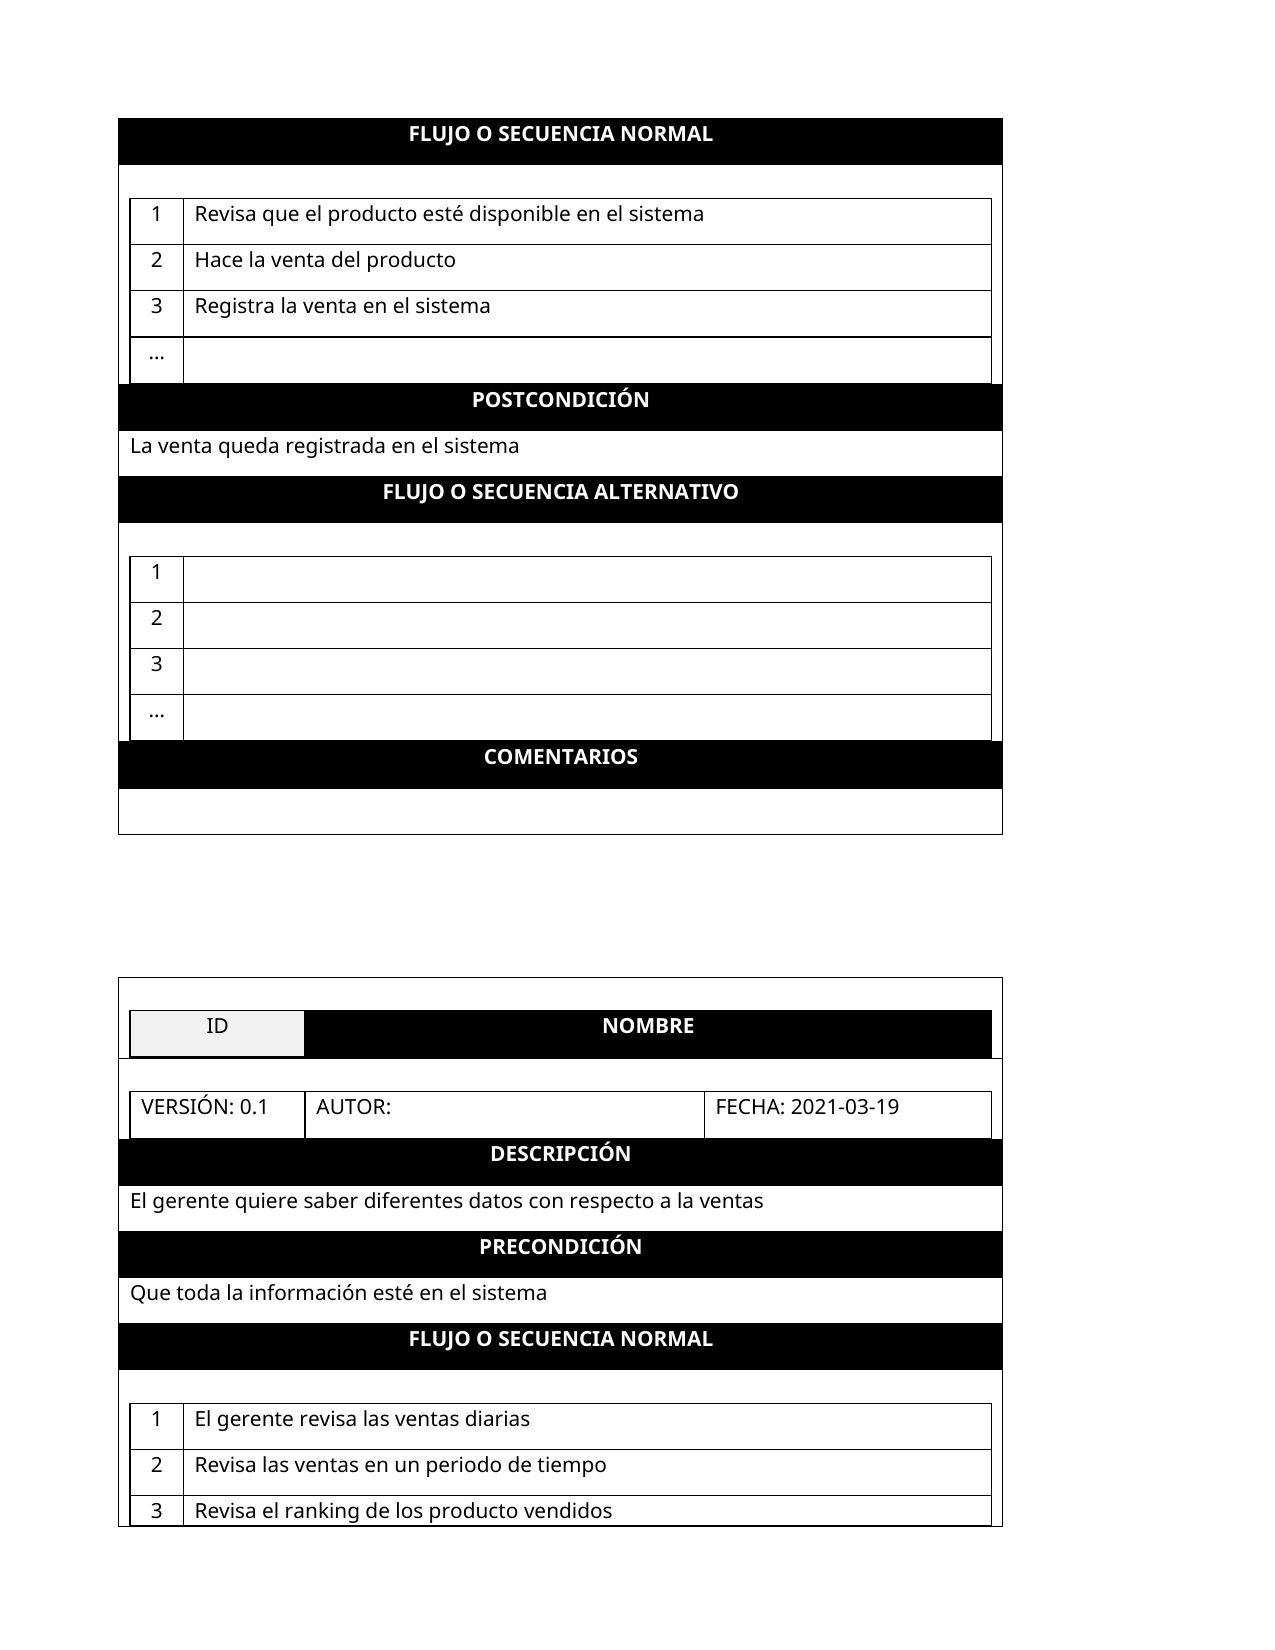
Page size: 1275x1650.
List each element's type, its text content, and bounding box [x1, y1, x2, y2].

table_cell [119, 789, 1002, 834]
table_cell 3 [131, 649, 183, 694]
table_header AUTOR: [306, 1092, 704, 1137]
table_cell Hace la venta del producto [184, 245, 991, 290]
table_cell El gerente quiere saber diferentes datos con respecto a la ventas [119, 1186, 1002, 1231]
table_header ID [131, 1011, 304, 1056]
table_header 1 [131, 199, 183, 244]
table_cell [184, 695, 991, 740]
table_cell [119, 1059, 1002, 1138]
table_cell 2 [131, 603, 183, 648]
table_cell [119, 165, 1002, 384]
table_cell [184, 603, 991, 648]
table_cell COMENTARIOS [119, 743, 1002, 788]
table_cell [184, 649, 991, 694]
table_cell … [131, 338, 183, 382]
table_cell [184, 338, 991, 382]
table_cell Registra la venta en el sistema [184, 291, 991, 336]
table_cell Revisa las ventas en un periodo de tiempo [184, 1450, 991, 1495]
table_cell Revisa el ranking de los producto vendidos [184, 1496, 991, 1525]
table_cell La venta queda registrada en el sistema [119, 431, 1002, 476]
table_header [184, 557, 991, 602]
table_cell [119, 523, 1002, 741]
table_header FECHA: 2021-03-19 [705, 1092, 991, 1137]
table_cell 2 [131, 245, 183, 290]
table_header 1 [131, 557, 183, 602]
table_header 1 [131, 1404, 183, 1449]
table_cell FLUJO O SECUENCIA NORMAL [119, 1324, 1002, 1369]
table_cell FLUJO O SECUENCIA NORMAL [119, 119, 1002, 164]
table_header [119, 978, 1002, 1058]
table_header VERSIÓN: 0.1 [131, 1092, 304, 1137]
table_header El gerente revisa las ventas diarias [184, 1404, 991, 1449]
table_header Revisa que el producto esté disponible en el sistema [184, 199, 991, 244]
table_cell FLUJO O SECUENCIA ALTERNATIVO [119, 477, 1002, 522]
table_cell PRECONDICIÓN [119, 1232, 1002, 1277]
table_cell … [131, 695, 183, 740]
table_cell 3 [131, 291, 183, 336]
table_header NOMBRE [306, 1011, 991, 1056]
table_cell 2 [131, 1450, 183, 1495]
table_cell Que toda la información esté en el sistema [119, 1278, 1002, 1323]
table_cell DESCRIPCIÓN [119, 1140, 1002, 1185]
table_cell POSTCONDICIÓN [119, 385, 1002, 430]
table_cell [119, 1370, 1002, 1526]
table_cell 3 [131, 1496, 183, 1525]
